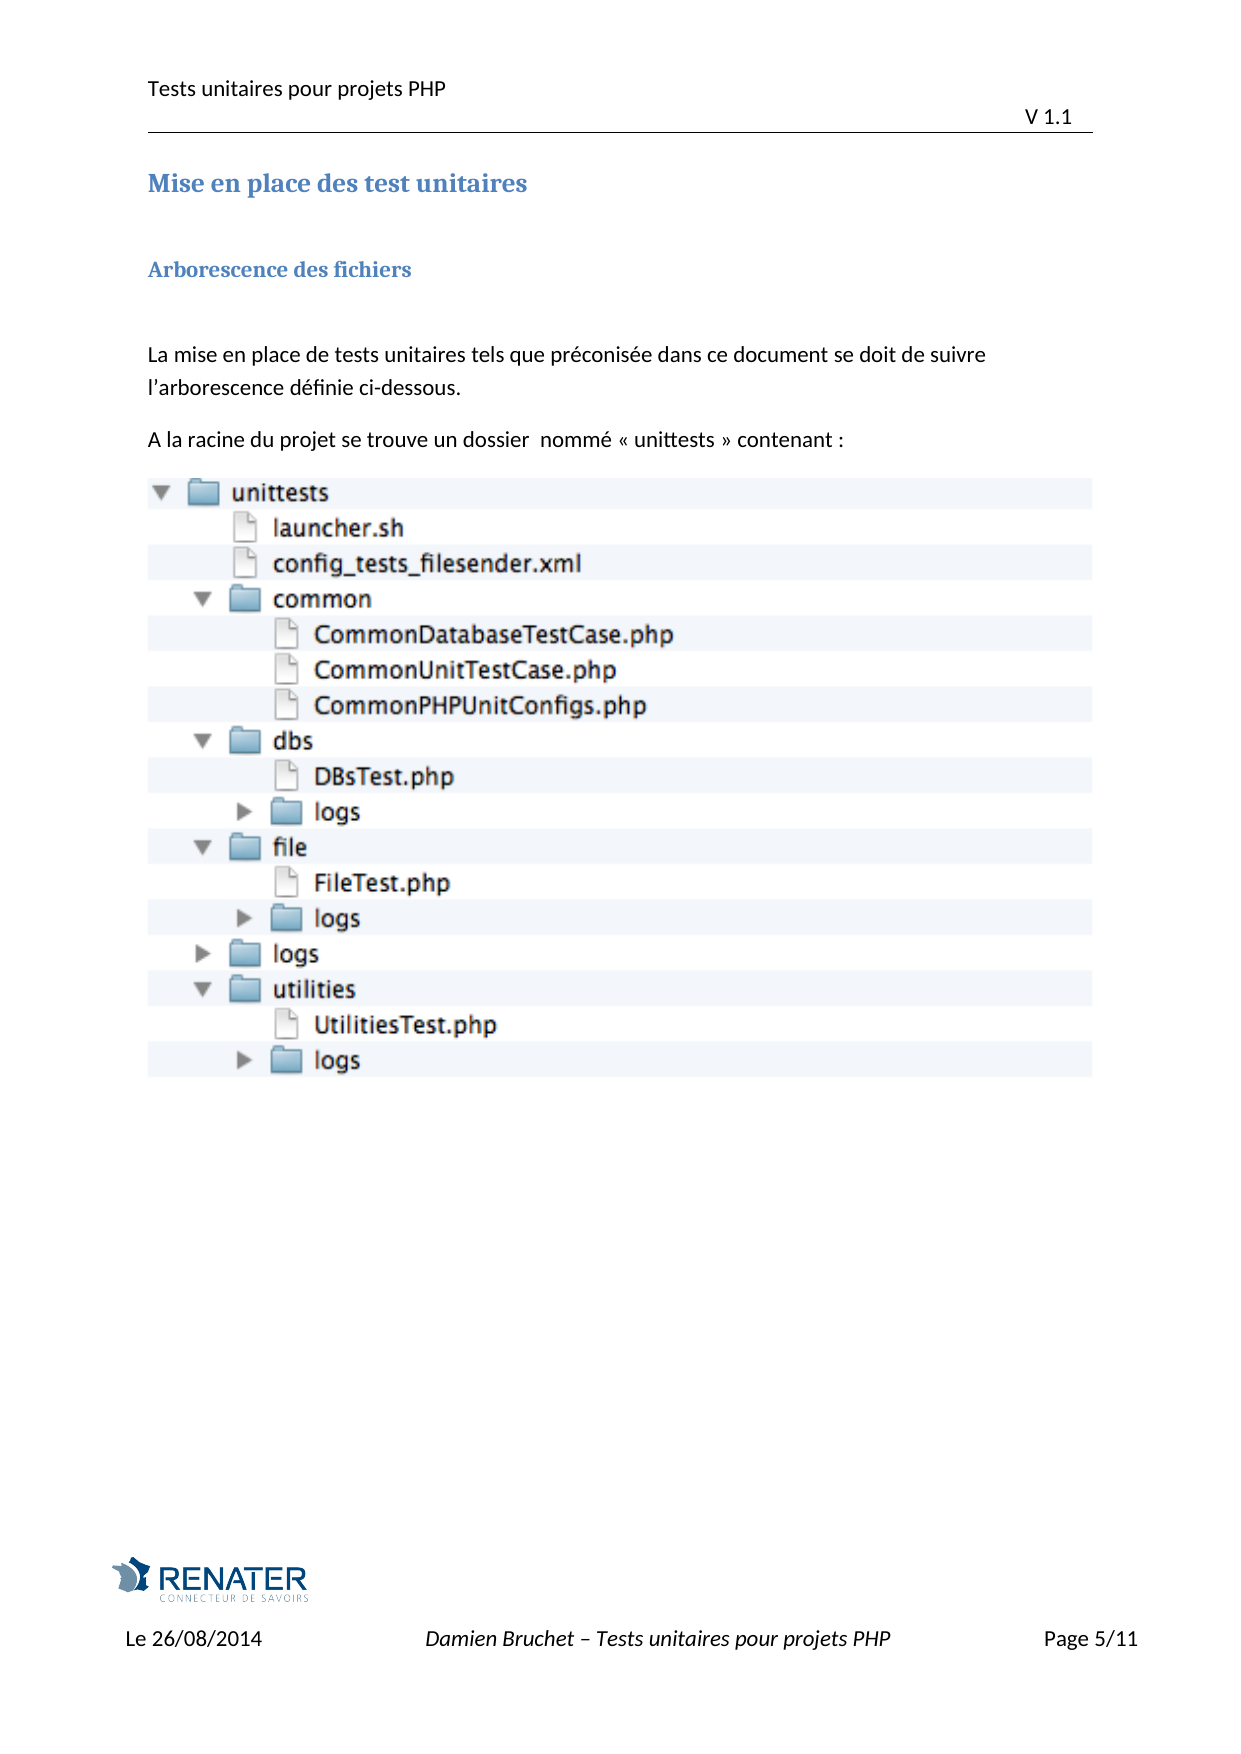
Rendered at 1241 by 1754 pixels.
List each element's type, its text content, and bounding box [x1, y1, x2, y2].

picture [147, 478, 1093, 1097]
text La mise en place de tests unitaires tels que préconisée dans ce document se doit de suivre l’arborescence définie ci-dessous. [148, 340, 1093, 401]
text A la racine du projet se trouve un dossier nommé « unittests » contenant : [148, 426, 1093, 454]
subtitle Arborescence des fichiers [148, 257, 1093, 283]
picture [110, 1541, 309, 1617]
subtitle Mise en place des test unitaires [148, 168, 1093, 199]
